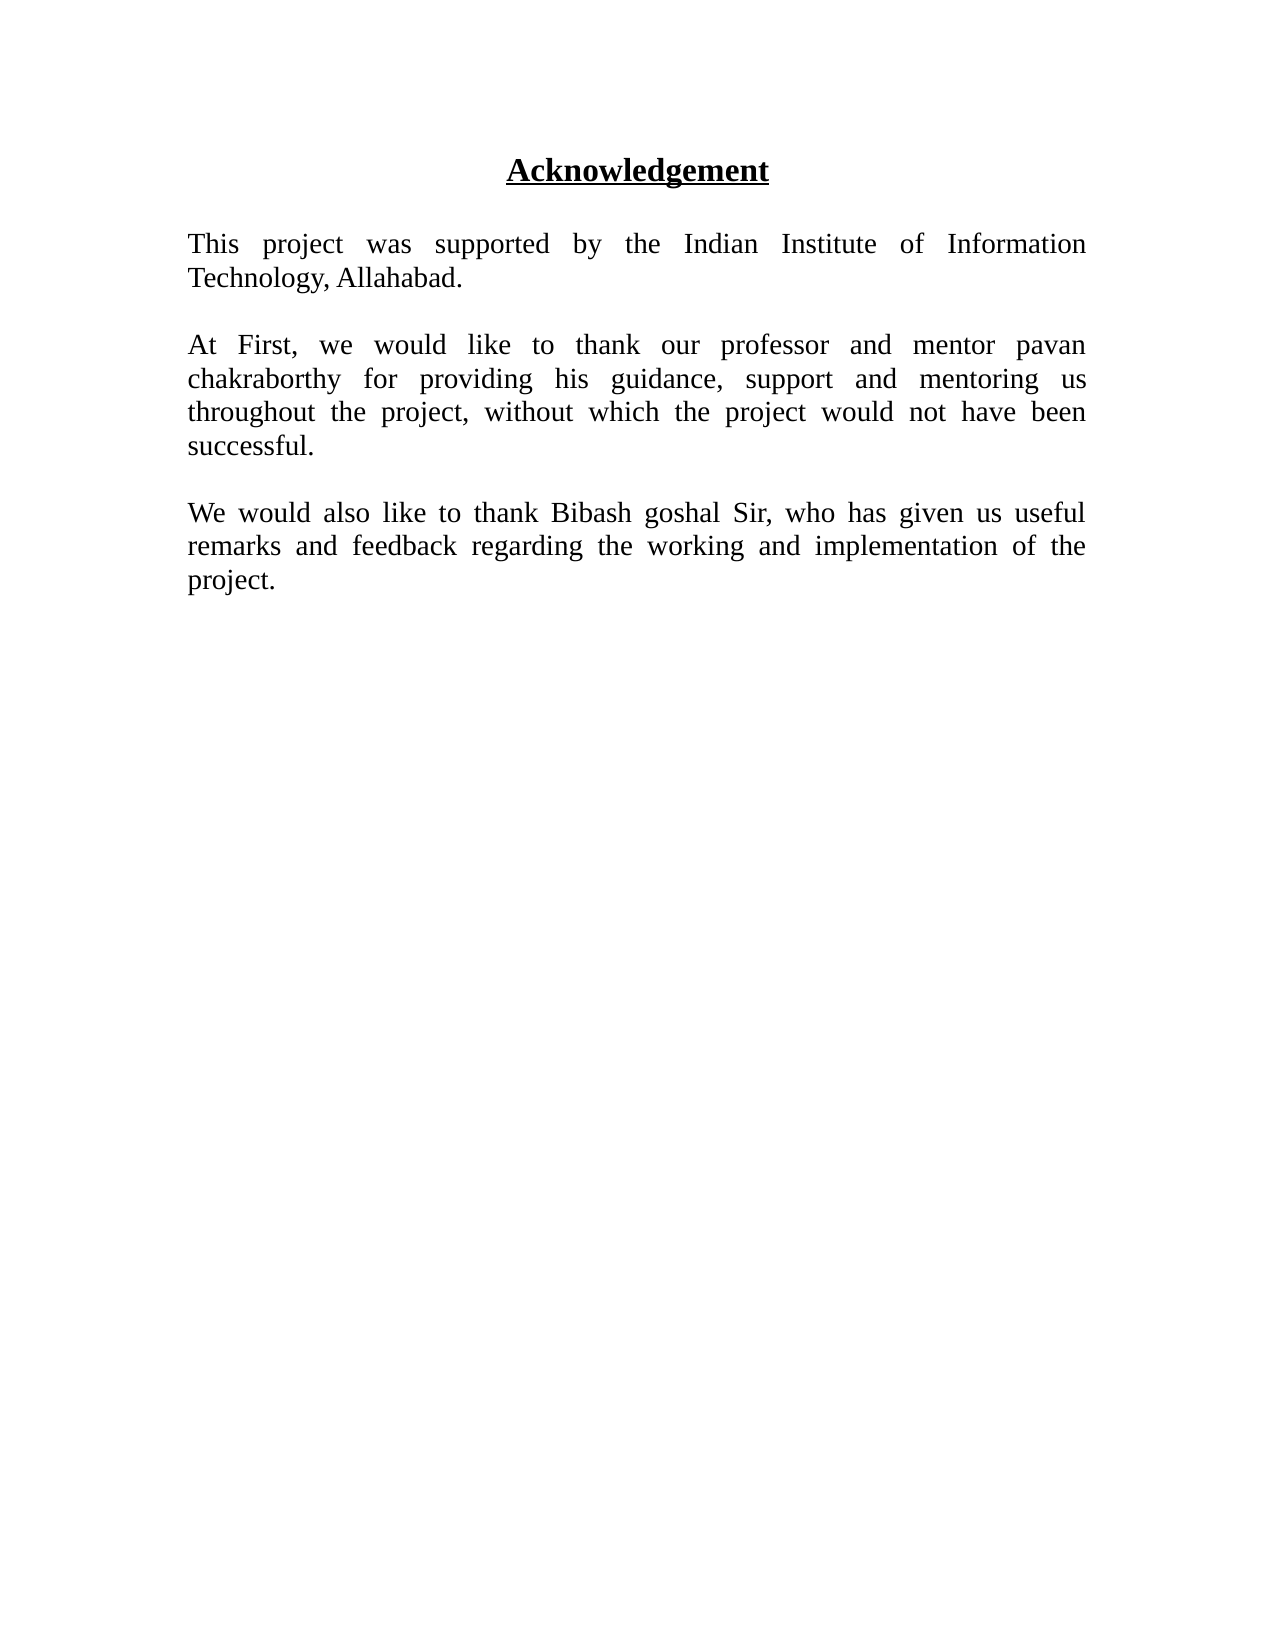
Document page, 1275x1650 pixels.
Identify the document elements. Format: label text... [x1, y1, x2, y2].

text We would also like to thank Bibash goshal Sir, who has given us useful remarks and feedback regarding the working and implementation of the project. [187, 495, 1087, 596]
text This project was supported by the Indian Institute of Information Technology, Allahabad. [187, 227, 1087, 294]
text Acknowledgement [187, 150, 1087, 188]
text At First, we would like to thank our professor and mentor pavan chakraborthy for providing his guidance, support and mentoring us throughout the project, without which the project would not have been successful. [187, 327, 1087, 461]
